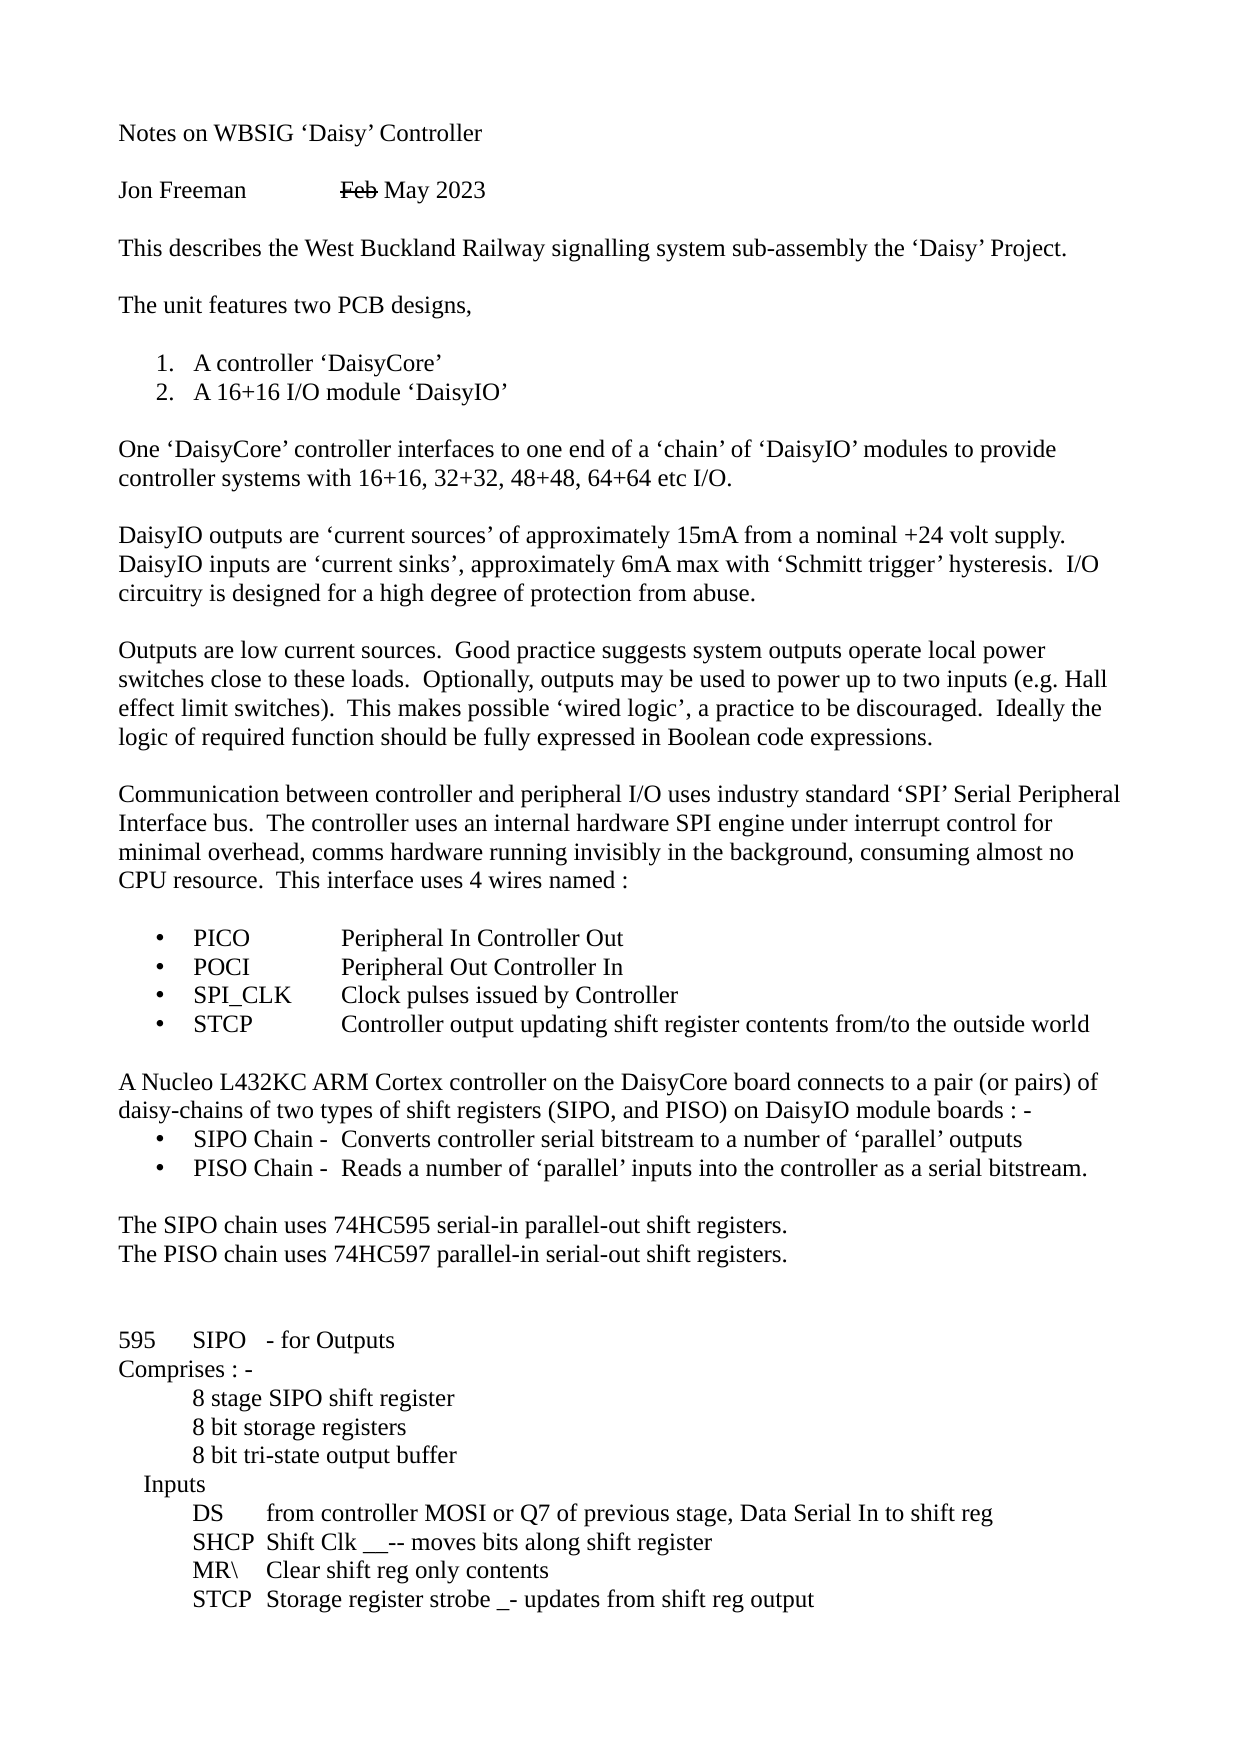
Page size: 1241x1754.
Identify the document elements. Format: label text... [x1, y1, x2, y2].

text 8 bit storage registers [118, 1412, 1122, 1441]
list SPI_CLK Clock pulses issued by Controller [156, 981, 1122, 1009]
text This describes the West Buckland Railway signalling system sub-assembly the ‘Daisy’ Project. [118, 233, 1122, 262]
list A 16+16 I/O module ‘DaisyIO’ [156, 377, 1122, 406]
list PICO Peripheral In Controller Out [156, 923, 1122, 952]
list POCI Peripheral Out Controller In [156, 952, 1122, 981]
list STCP Controller output updating shift register contents from/to the outside world [156, 1009, 1122, 1038]
text Jon Freeman Feb May 2023 [118, 176, 1122, 204]
list A controller ‘DaisyCore’ [156, 348, 1122, 377]
text The unit features two PCB designs, [118, 291, 1122, 319]
text Comprises : - [118, 1354, 1122, 1383]
text DaisyIO outputs are ‘current sources’ of approximately 15mA from a nominal +24 volt supply. DaisyIO inputs are ‘current sinks’, approximately 6mA max with ‘Schmitt trigger’ hysteresis. I/O circuitry is designed for a high degree of protection from abuse. [118, 521, 1122, 607]
text STCP Storage register strobe _- updates from shift reg output [118, 1584, 1122, 1613]
text The PISO chain uses 74HC597 parallel-in serial-out shift registers. [118, 1239, 1122, 1268]
text One ‘DaisyCore’ controller interfaces to one end of a ‘chain’ of ‘DaisyIO’ modules to provide controller systems with 16+16, 32+32, 48+48, 64+64 etc I/O. [118, 434, 1122, 492]
list PISO Chain - Reads a number of ‘parallel’ inputs into the controller as a serial bitstream. [156, 1153, 1122, 1182]
text 8 bit tri-state output buffer [118, 1441, 1122, 1469]
text Notes on WBSIG ‘Daisy’ Controller [118, 118, 1122, 147]
text Outputs are low current sources. Good practice suggests system outputs operate local power switches close to these loads. Optionally, outputs may be used to power up to two inputs (e.g. Hall effect limit switches). This makes possible ‘wired logic’, a practice to be discouraged. Ideally the logic of required function should be fully expressed in Boolean code expressions. [118, 636, 1122, 751]
text Communication between controller and peripheral I/O uses industry standard ‘SPI’ Serial Peripheral Interface bus. The controller uses an internal hardware SPI engine under interrupt control for minimal overhead, comms hardware running invisibly in the background, consuming almost no CPU resource. This interface uses 4 wires named : [118, 779, 1122, 894]
text A Nucleo L432KC ARM Cortex controller on the DaisyCore board connects to a pair (or pairs) of daisy-chains of two types of shift registers (SIPO, and PISO) on DaisyIO module boards : - [118, 1067, 1122, 1124]
text DS from controller MOSI or Q7 of previous stage, Data Serial In to shift reg [118, 1498, 1122, 1527]
text 595 SIPO - for Outputs [118, 1326, 1122, 1354]
list SIPO Chain - Converts controller serial bitstream to a number of ‘parallel’ outputs [156, 1124, 1122, 1153]
text SHCP Shift Clk __-- moves bits along shift register [118, 1527, 1122, 1556]
text Inputs [118, 1469, 1122, 1498]
text 8 stage SIPO shift register [118, 1383, 1122, 1412]
text The SIPO chain uses 74HC595 serial-in parallel-out shift registers. [118, 1211, 1122, 1239]
text MR\ Clear shift reg only contents [118, 1556, 1122, 1584]
